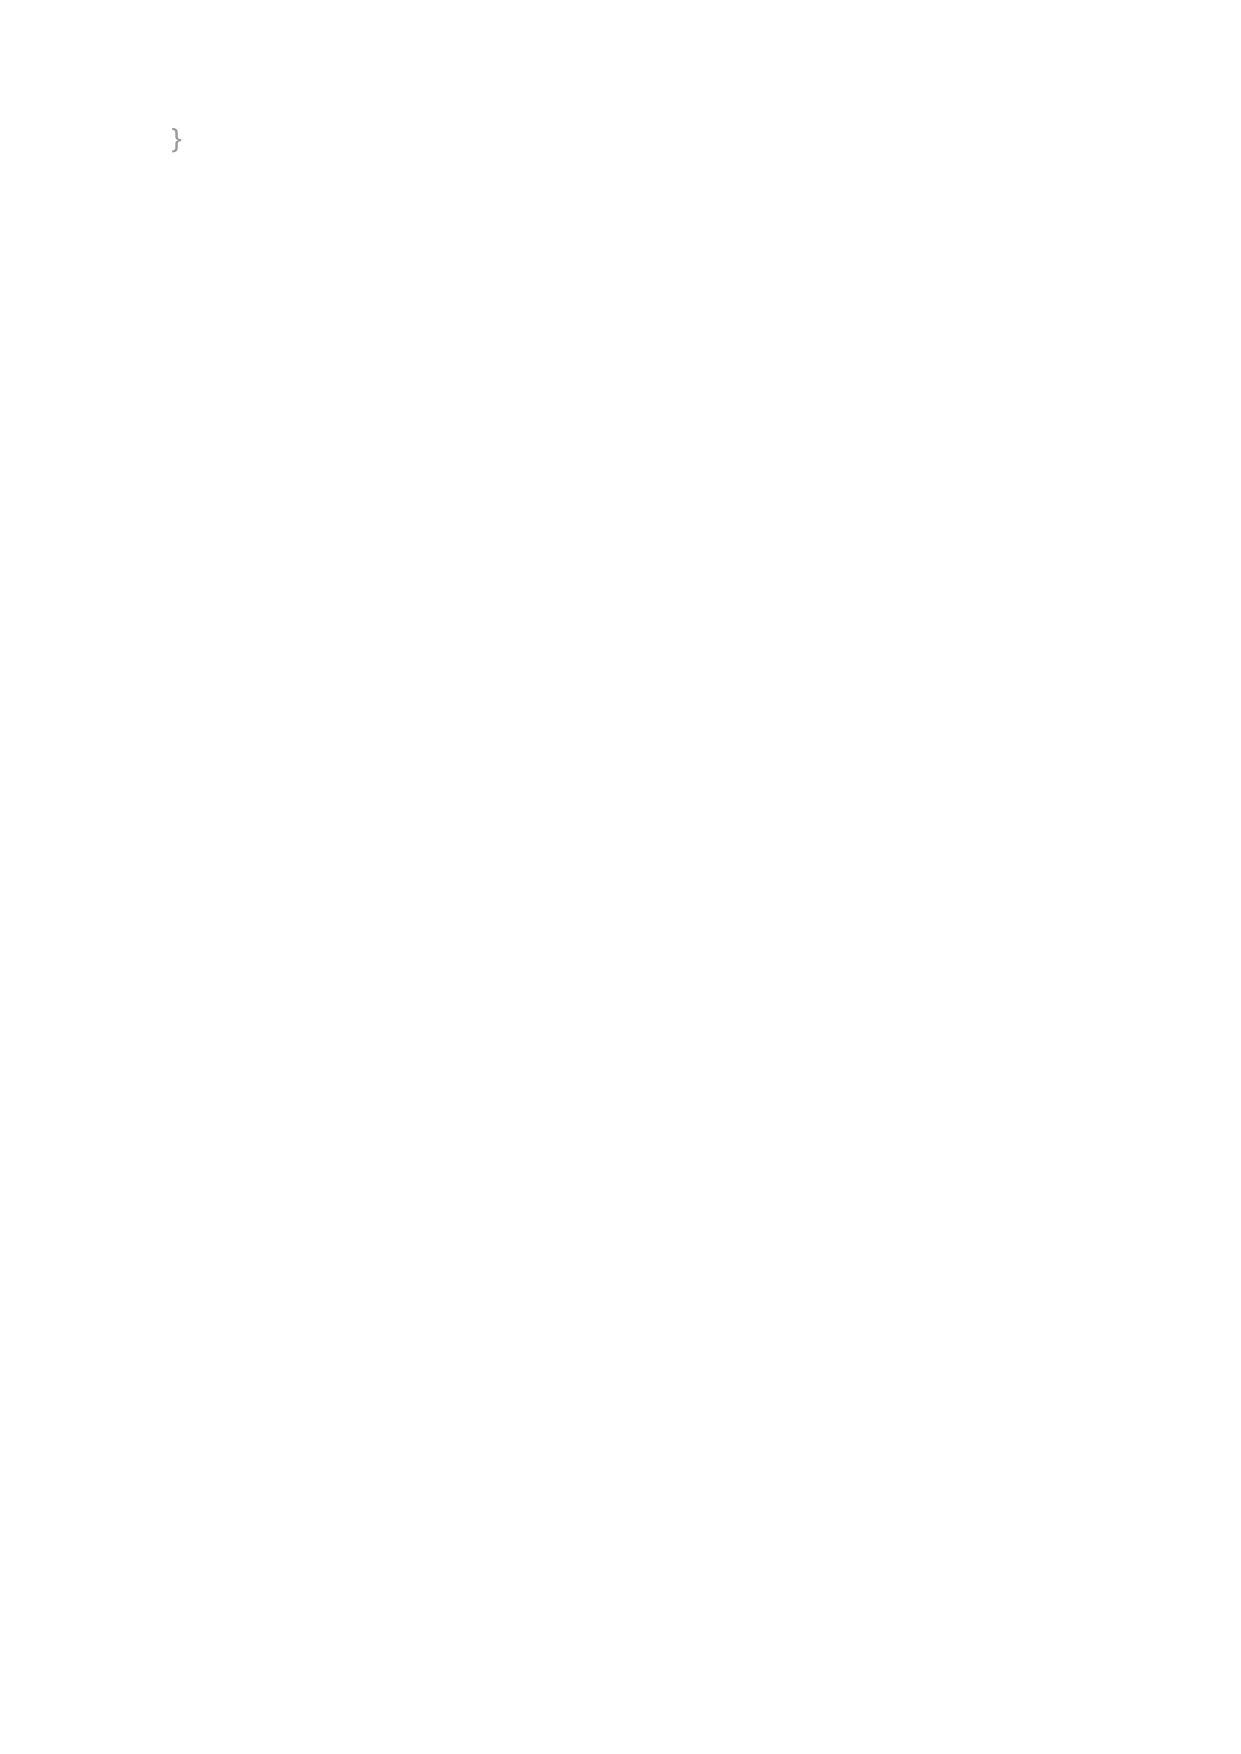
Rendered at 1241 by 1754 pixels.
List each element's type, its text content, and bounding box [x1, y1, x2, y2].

text } [118, 118, 1122, 156]
